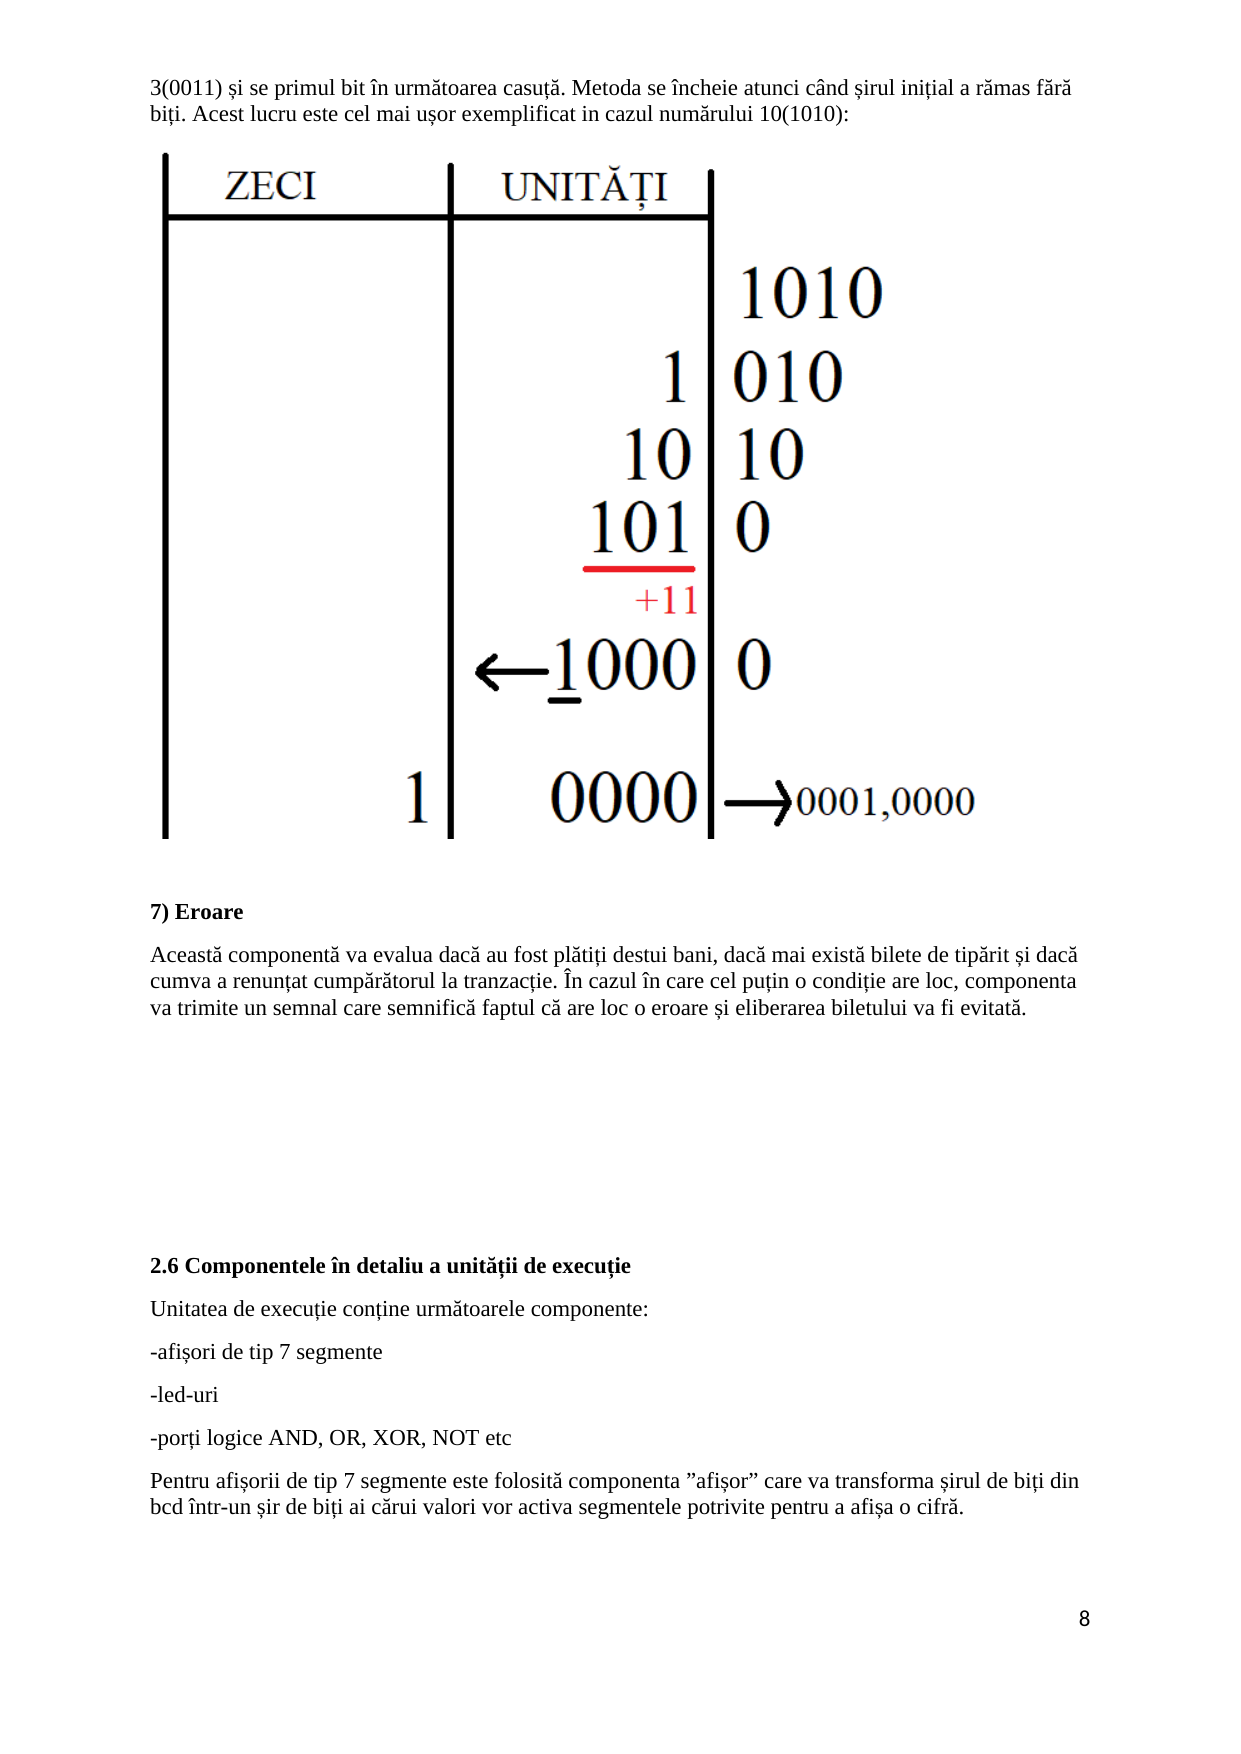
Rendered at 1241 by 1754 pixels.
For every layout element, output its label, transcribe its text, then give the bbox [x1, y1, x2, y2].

text Pentru afișorii de tip 7 segmente este folosită componenta ”afișor” care va transforma șirul de biți din bcd într-un șir de biți ai cărui valori vor activa segmentele potrivite pentru a afișa o cifră. [150, 1467, 1090, 1519]
text 7) Eroare [150, 898, 1090, 924]
text -porți logice AND, OR, XOR, NOT etc [150, 1424, 1090, 1450]
text 2.6 Componentele în detaliu a unității de execuție [150, 1252, 1090, 1278]
text -afișori de tip 7 segmente [150, 1338, 1090, 1364]
text Această componentă va evalua dacă au fost plătiți destui bani, dacă mai există bilete de tipărit și dacă cumva a renunțat cumpărătorul la tranzacție. În cazul în care cel puțin o condiție are loc, componenta va trimite un semnal care semnifică faptul că are loc o eroare și eliberarea biletului va fi evitată. [150, 941, 1090, 1020]
text 3(0011) și se primul bit în următoarea casuță. Metoda se încheie atunci când șirul inițial a rămas fără biți. Acest lucru este cel mai ușor exemplificat in cazul numărului 10(1010): [150, 74, 1090, 126]
text -led-uri [150, 1381, 1090, 1407]
text Unitatea de execuție conține următoarele componente: [150, 1295, 1090, 1321]
